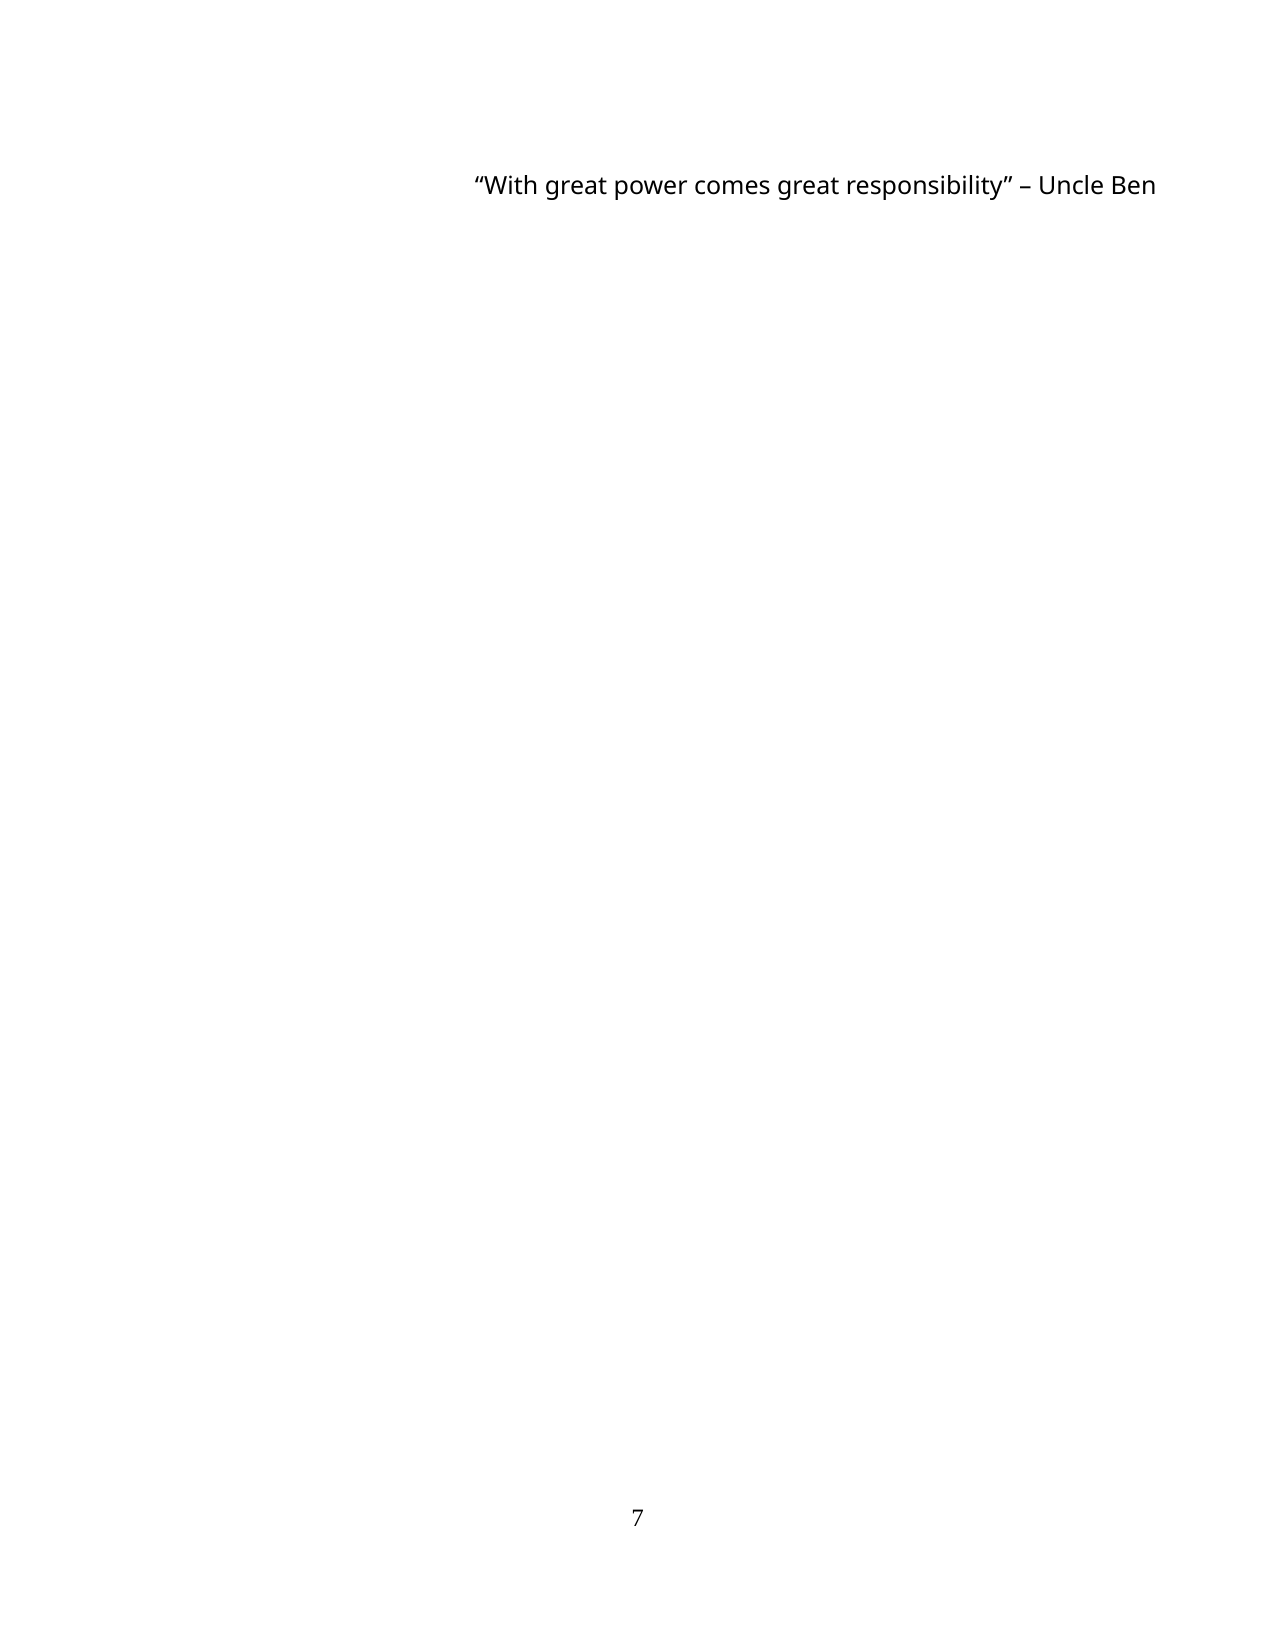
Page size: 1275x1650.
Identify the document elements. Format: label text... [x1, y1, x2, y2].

text “With great power comes great responsibility” – Uncle Ben [118, 167, 1157, 201]
